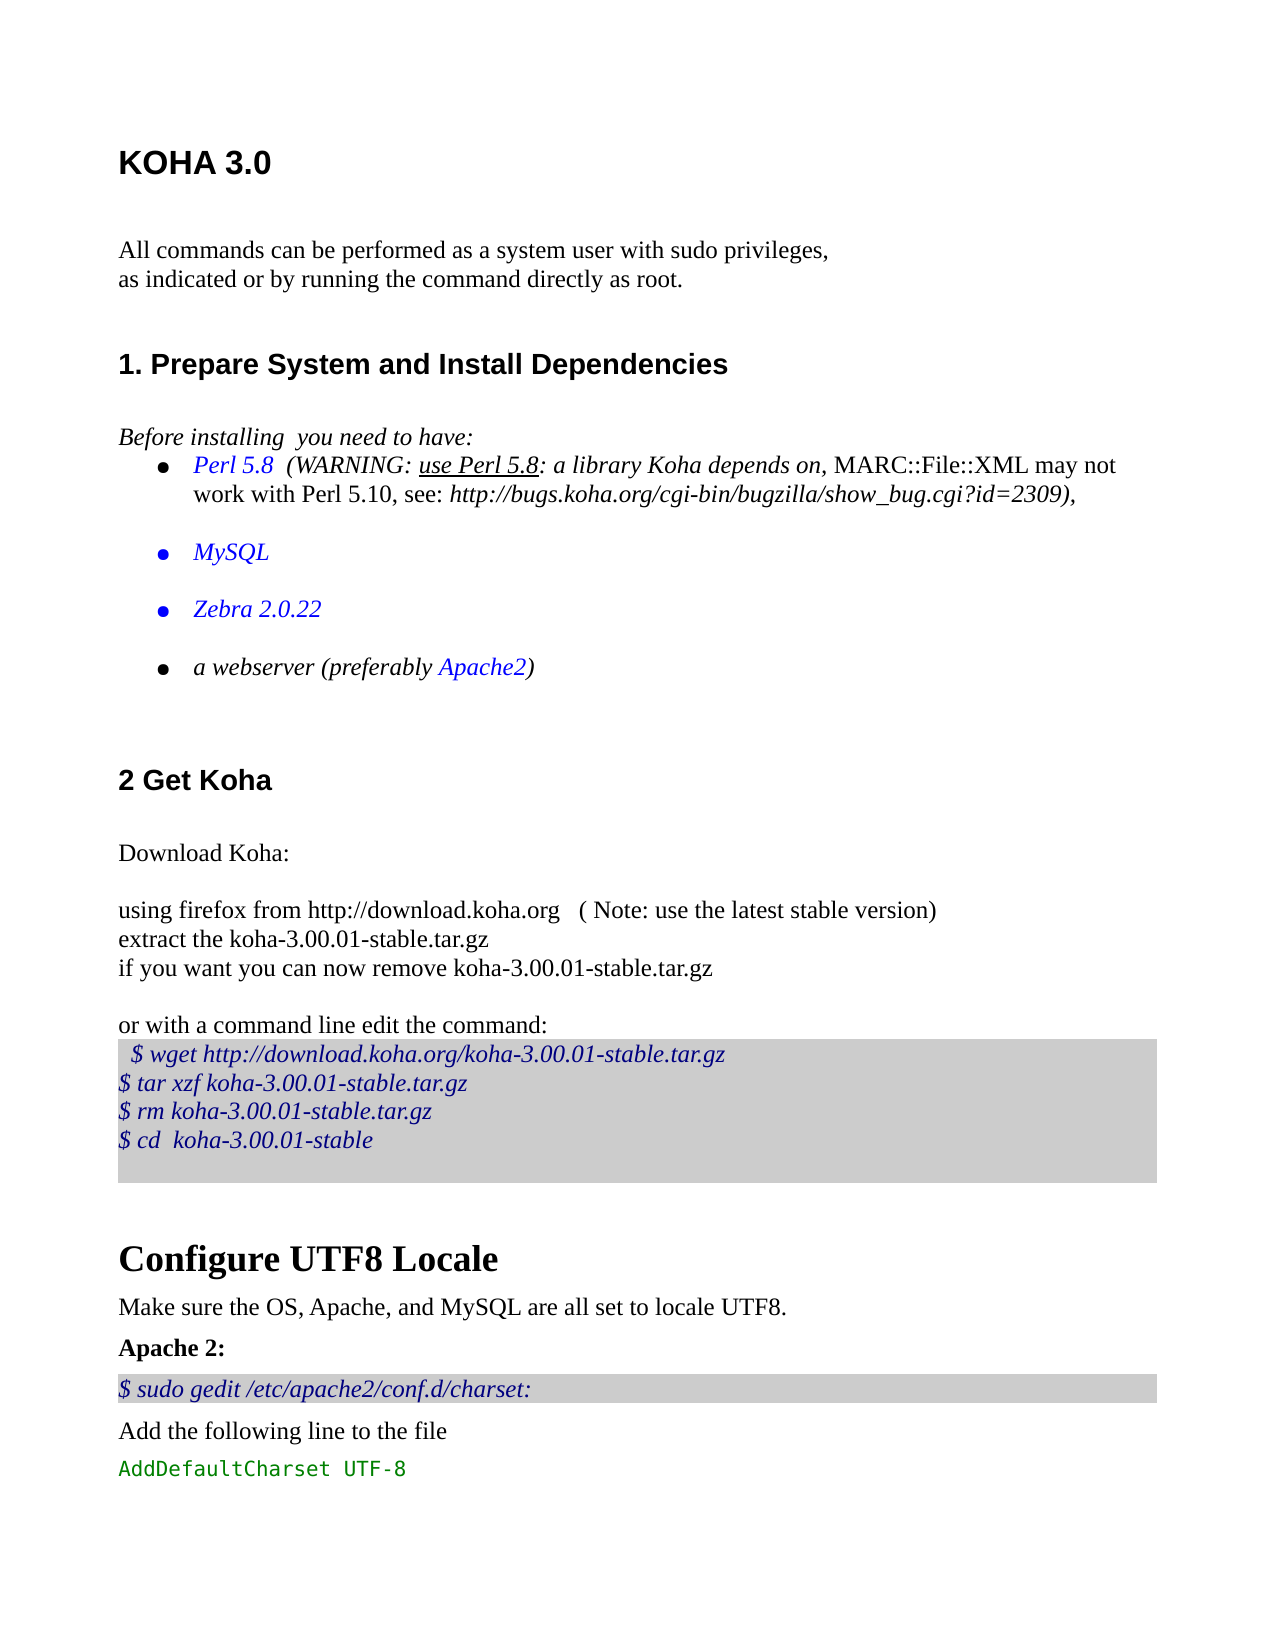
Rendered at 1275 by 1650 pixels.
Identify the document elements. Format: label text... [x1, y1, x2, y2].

text Download Koha: [118, 838, 1157, 866]
text Add the following line to the file [118, 1416, 1157, 1444]
text $ tar xzf koha-3.00.01-stable.tar.gz [118, 1068, 1157, 1096]
text AddDefaultCharset UTF-8 [118, 1457, 1157, 1481]
list Perl 5.8 (WARNING: use Perl 5.8: a library Koha depends on, MARC::File::XML may not work with Perl 5.10, see: http://bugs.koha.org/cgi-bin/bugzilla/show_bug.cgi?id=2309), [156, 450, 1157, 508]
text $ wget http://download.koha.org/koha-3.00.01-stable.tar.gz [118, 1039, 1157, 1068]
text $ rm koha-3.00.01-stable.tar.gz [118, 1096, 1157, 1125]
text extract the koha-3.00.01-stable.tar.gz [118, 924, 1157, 953]
list Zebra 2.0.22 [156, 594, 1157, 623]
subtitle KOHA 3.0 [118, 143, 1157, 182]
subtitle 1. Prepare System and Install Dependencies [118, 347, 1157, 380]
text All commands can be performed as a system user with sudo privileges, [118, 236, 1157, 264]
text $ sudo gedit /etc/apache2/conf.d/charset: [118, 1374, 1157, 1403]
text or with a command line edit the command: [118, 1010, 1157, 1039]
subtitle Configure UTF8 Locale [118, 1236, 1157, 1279]
list MySQL [156, 537, 1157, 565]
text Before installing you need to have: [118, 422, 1157, 450]
subtitle 2 Get Koha [118, 763, 1157, 796]
list a webserver (preferably Apache2) [156, 652, 1157, 680]
text as indicated or by running the command directly as root. [118, 264, 1157, 293]
text $ cd koha-3.00.01-stable [118, 1125, 1157, 1154]
text using firefox from http://download.koha.org ( Note: use the latest stable version) [118, 895, 1157, 924]
text if you want you can now remove koha-3.00.01-stable.tar.gz [118, 953, 1157, 981]
text Apache 2: [118, 1333, 1157, 1362]
text Make sure the OS, Apache, and MySQL are all set to locale UTF8. [118, 1292, 1157, 1321]
